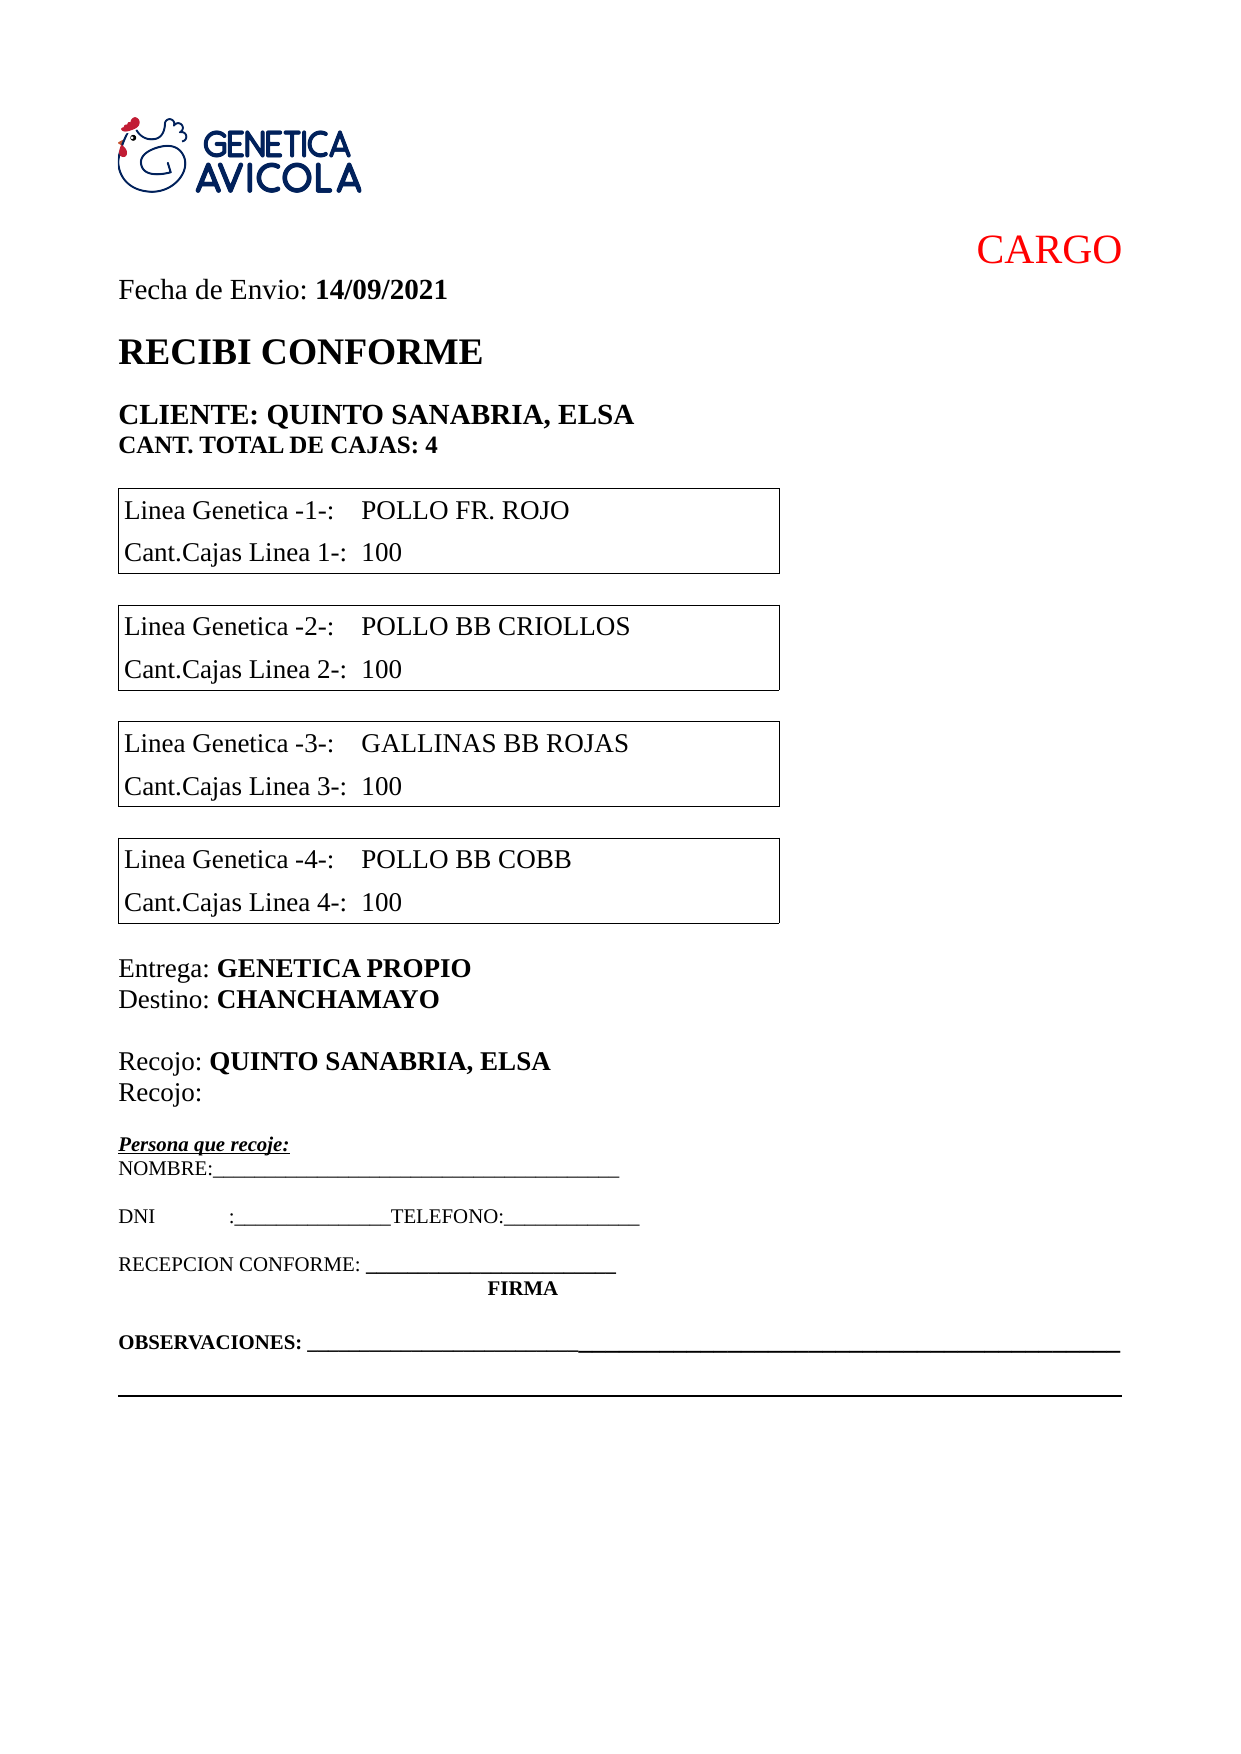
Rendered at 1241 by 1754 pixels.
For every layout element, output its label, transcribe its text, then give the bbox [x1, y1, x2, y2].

table_cell [356, 691, 779, 721]
text RECIBI CONFORME [118, 330, 1122, 373]
text Fecha de Envio: 14/09/2021 [118, 272, 1122, 306]
text CANT. TOTAL DE CAJAS: 4 [118, 431, 1122, 459]
table_cell Linea Genetica -2-: [119, 606, 356, 647]
text DNI :_______________TELEFONO:_____________ [118, 1204, 1122, 1228]
table_cell Cant.Cajas Linea 1-: [119, 531, 356, 573]
table_cell [118, 691, 356, 721]
text OBSERVACIONES: __________________________________________________________________ [118, 1324, 1122, 1355]
text Destino: CHANCHAMAYO [118, 983, 1122, 1014]
text Persona que recoje: [118, 1132, 1122, 1156]
table_cell Cant.Cajas Linea 4-: [119, 880, 356, 923]
table_cell [118, 807, 356, 838]
text Entrega: GENETICA PROPIO [118, 952, 1122, 983]
text NOMBRE:_______________________________________ [118, 1156, 1122, 1180]
table_cell [118, 574, 356, 604]
picture [117, 117, 362, 193]
table_cell [356, 574, 779, 604]
text RECEPCION CONFORME: ________________________ [118, 1252, 1122, 1276]
table_header Linea Genetica -1-: [119, 489, 356, 531]
table_cell POLLO BB CRIOLLOS [356, 606, 779, 647]
table_header POLLO FR. ROJO [356, 489, 779, 531]
table_cell Cant.Cajas Linea 2-: [119, 647, 356, 690]
text CARGO [118, 224, 1122, 272]
table_cell 100 [356, 647, 779, 690]
table_cell 100 [356, 880, 779, 923]
text Recojo: [118, 1076, 1122, 1108]
table_cell [356, 807, 779, 838]
text CLIENTE: QUINTO SANABRIA, ELSA [118, 397, 1122, 431]
table_cell 100 [356, 531, 779, 573]
table_cell POLLO BB COBB [356, 839, 779, 880]
table_cell 100 [356, 764, 779, 806]
table_cell Cant.Cajas Linea 3-: [119, 764, 356, 806]
table_cell GALLINAS BB ROJAS [356, 722, 779, 764]
table_cell Linea Genetica -3-: [119, 722, 356, 764]
table_cell Linea Genetica -4-: [119, 839, 356, 880]
text FIRMA [118, 1276, 1122, 1300]
text Recojo: QUINTO SANABRIA, ELSA [118, 1045, 1122, 1076]
